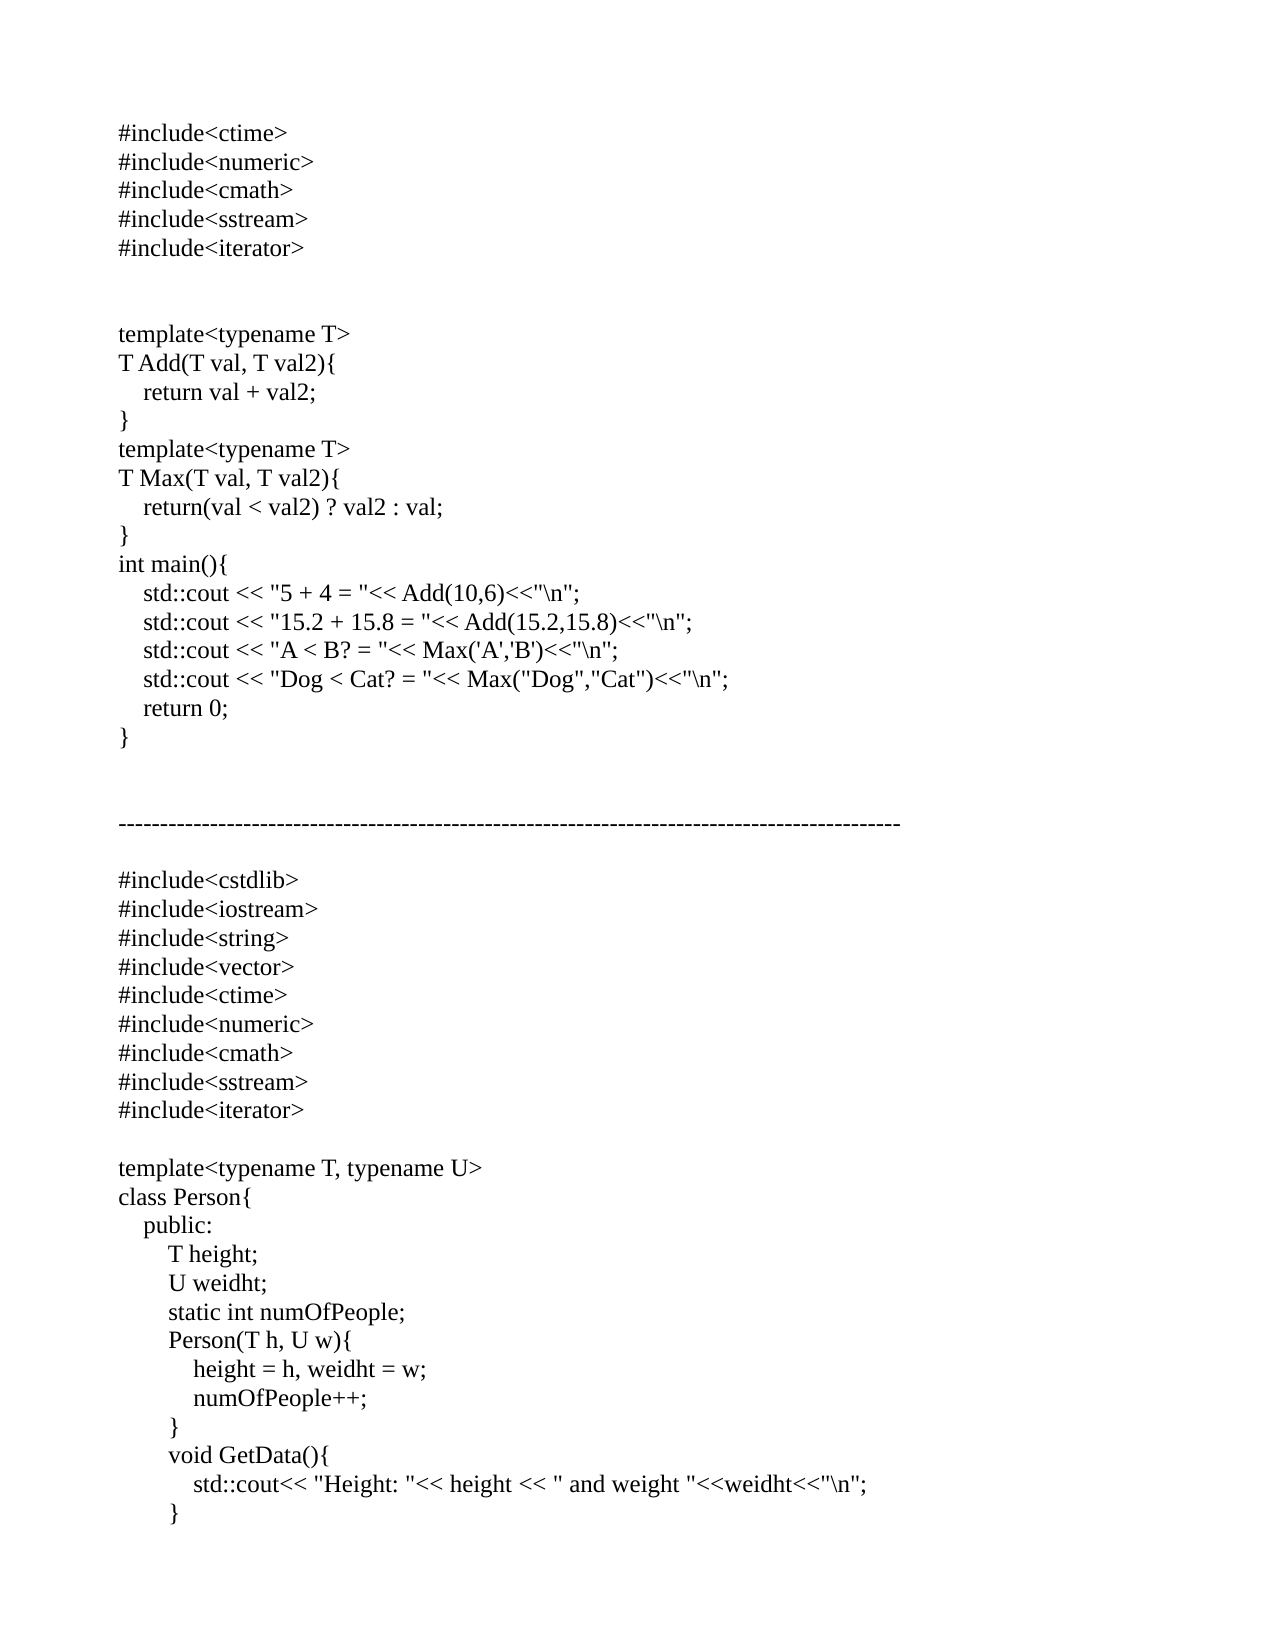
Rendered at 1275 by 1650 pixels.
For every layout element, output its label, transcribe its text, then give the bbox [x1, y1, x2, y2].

text T height; [118, 1239, 1157, 1268]
text #include<iterator> [118, 233, 1157, 262]
text #include<numeric> [118, 147, 1157, 176]
text return(val < val2) ? val2 : val; [118, 492, 1157, 521]
text #include<numeric> [118, 1009, 1157, 1038]
text void GetData(){ [118, 1441, 1157, 1469]
text return val + val2; [118, 377, 1157, 406]
text std::cout << "A < B? = "<< Max('A','B')<<"\n"; [118, 636, 1157, 664]
text #include<cstdlib> [118, 866, 1157, 894]
text height = h, weidht = w; [118, 1354, 1157, 1383]
text } [118, 406, 1157, 434]
text std::cout << "15.2 + 15.8 = "<< Add(15.2,15.8)<<"\n"; [118, 607, 1157, 636]
text #include<vector> [118, 952, 1157, 981]
text std::cout << "5 + 4 = "<< Add(10,6)<<"\n"; [118, 578, 1157, 607]
text T Add(T val, T val2){ [118, 348, 1157, 377]
text T Max(T val, T val2){ [118, 463, 1157, 492]
text #include<ctime> [118, 118, 1157, 147]
text #include<iterator> [118, 1096, 1157, 1124]
text } [118, 1412, 1157, 1441]
text public: [118, 1211, 1157, 1239]
text } [118, 722, 1157, 751]
text std::cout<< "Height: "<< height << " and weight "<<weidht<<"\n"; [118, 1469, 1157, 1498]
text return 0; [118, 693, 1157, 722]
text #include<sstream> [118, 204, 1157, 233]
text U weidht; [118, 1268, 1157, 1297]
text numOfPeople++; [118, 1383, 1157, 1412]
text ---------------------------------------------------------------------------------------------- [118, 808, 1157, 837]
text #include<iostream> [118, 894, 1157, 923]
text std::cout << "Dog < Cat? = "<< Max("Dog","Cat")<<"\n"; [118, 664, 1157, 693]
text #include<cmath> [118, 176, 1157, 204]
text template<typename T> [118, 434, 1157, 463]
text } [118, 521, 1157, 549]
text class Person{ [118, 1182, 1157, 1211]
text #include<cmath> [118, 1038, 1157, 1067]
text } [118, 1498, 1157, 1527]
text #include<sstream> [118, 1067, 1157, 1096]
text #include<string> [118, 923, 1157, 952]
text int main(){ [118, 549, 1157, 578]
text template<typename T> [118, 319, 1157, 348]
text template<typename T, typename U> [118, 1153, 1157, 1182]
text static int numOfPeople; [118, 1297, 1157, 1326]
text Person(T h, U w){ [118, 1326, 1157, 1354]
text #include<ctime> [118, 981, 1157, 1009]
